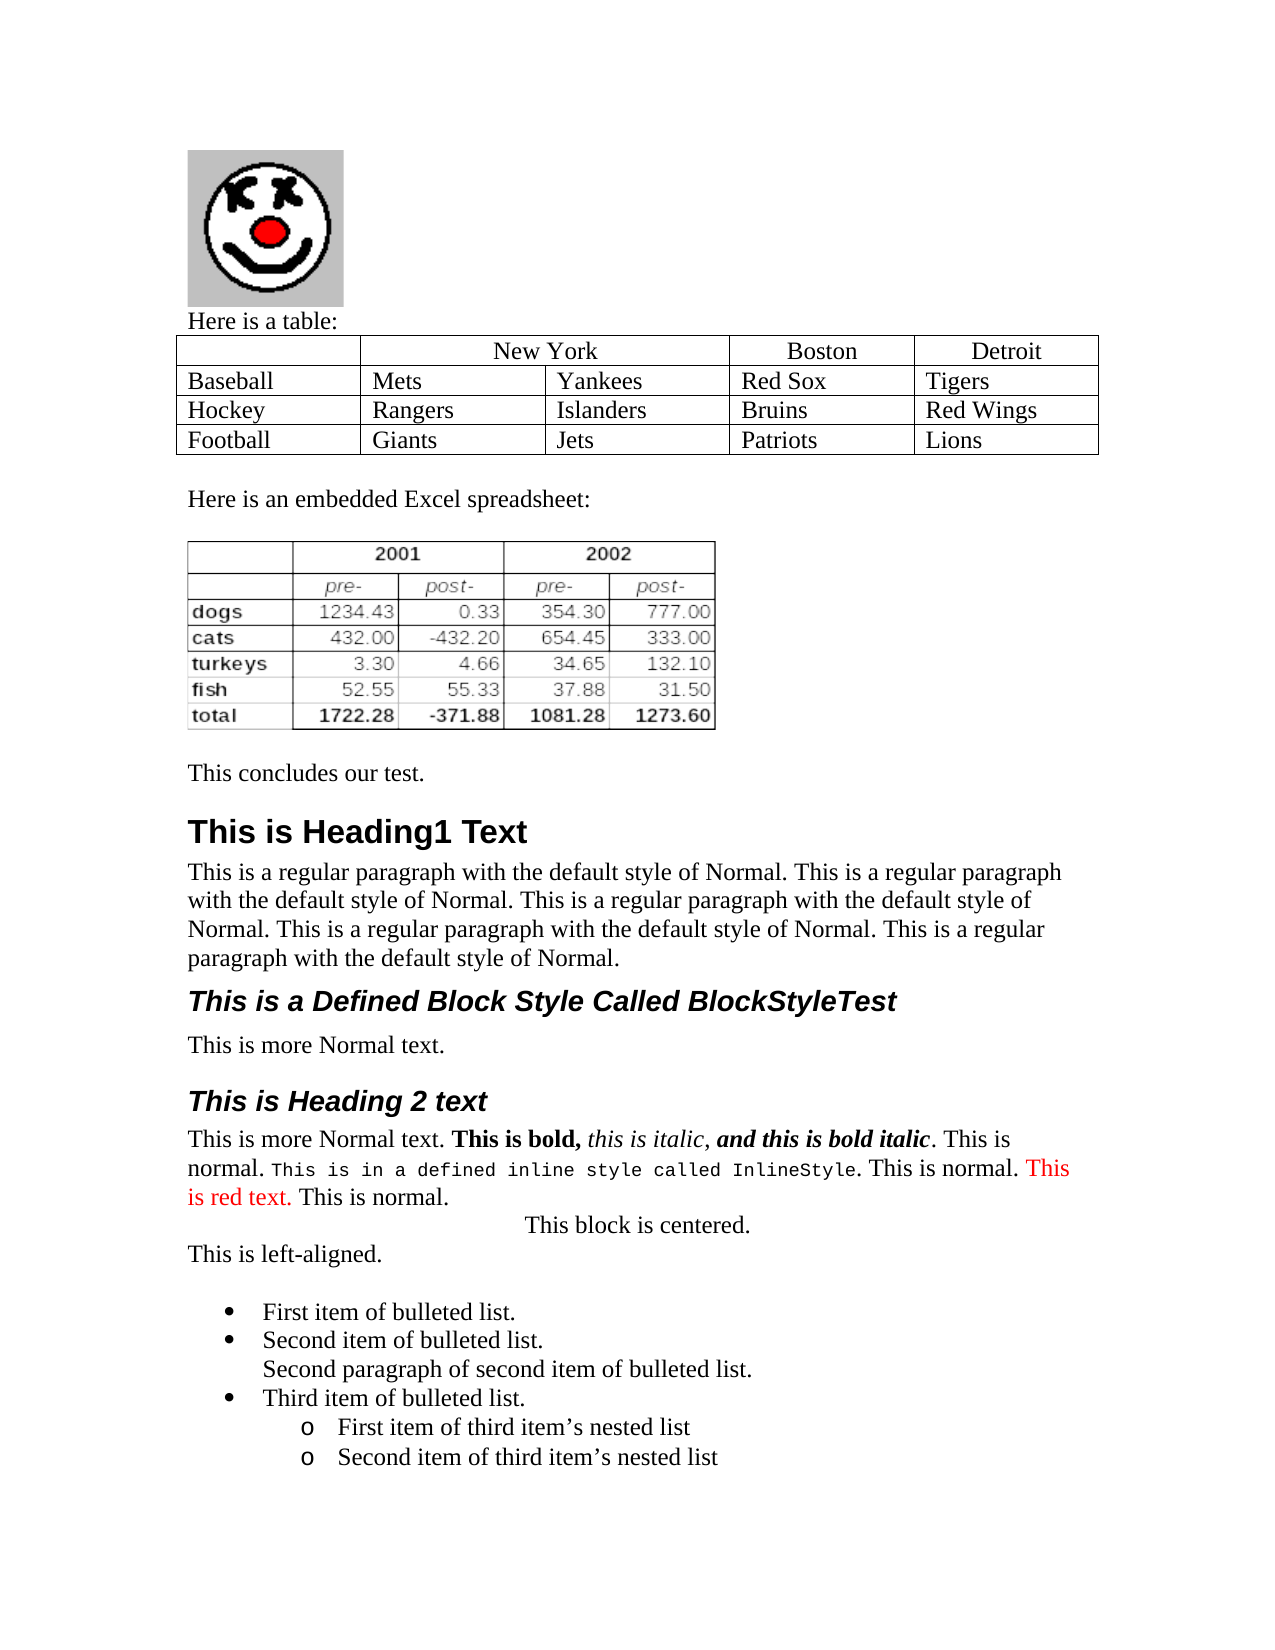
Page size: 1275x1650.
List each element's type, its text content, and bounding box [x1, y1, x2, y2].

table_cell Hockey [177, 396, 360, 424]
subtitle This is Heading 2 text [187, 1084, 1087, 1118]
table_cell Yankees [546, 366, 729, 394]
table_cell Lions [915, 425, 1098, 454]
list Second item of third item’s nested list [300, 1442, 1087, 1473]
list First item of third item’s nested list [300, 1412, 1087, 1442]
list Third item of bulleted list. [225, 1383, 1087, 1412]
table_cell Patriots [730, 425, 914, 454]
text This block is centered. [187, 1210, 1087, 1239]
text Here is a table: [187, 306, 1087, 335]
table_cell Football [177, 425, 360, 454]
table_cell Islanders [546, 396, 729, 424]
text Here is an embedded Excel spreadsheet: [187, 484, 1087, 513]
table_header New York [361, 336, 729, 365]
subtitle This is Heading1 Text [187, 812, 1087, 851]
table_cell Jets [546, 425, 729, 454]
table_cell Rangers [361, 396, 545, 424]
table_header Detroit [915, 336, 1098, 365]
table_cell Red Sox [730, 366, 914, 394]
text This is left-aligned. [187, 1239, 1087, 1268]
table_cell Red Wings [915, 396, 1098, 424]
text This concludes our test. [187, 758, 1087, 787]
picture [187, 150, 344, 307]
table_cell Giants [361, 425, 545, 454]
list First item of bulleted list. [225, 1297, 1087, 1325]
table_header Boston [730, 336, 914, 365]
text This is more Normal text. [187, 1030, 1087, 1059]
table_cell Baseball [177, 366, 360, 394]
table_cell Tigers [915, 366, 1098, 394]
text Second paragraph of second item of bulleted list. [262, 1354, 1087, 1383]
text This is more Normal text. This is bold, this is italic, and this is bold italic. This is normal. This is in a defined inline style called InlineStyle. This is normal. This is red text. This is normal. [187, 1124, 1087, 1210]
text This is a Defined Block Style Called BlockStyleTest [187, 984, 1087, 1018]
table_cell Mets [361, 366, 545, 394]
table_cell Bruins [730, 396, 914, 424]
list Second item of bulleted list. [225, 1325, 1087, 1354]
text This is a regular paragraph with the default style of Normal. This is a regular paragraph with the default style of Normal. This is a regular paragraph with the default style of Normal. This is a regular paragraph with the default style of Normal. This is a regular paragraph with the default style of Normal. [187, 857, 1087, 972]
table_header [177, 336, 360, 365]
